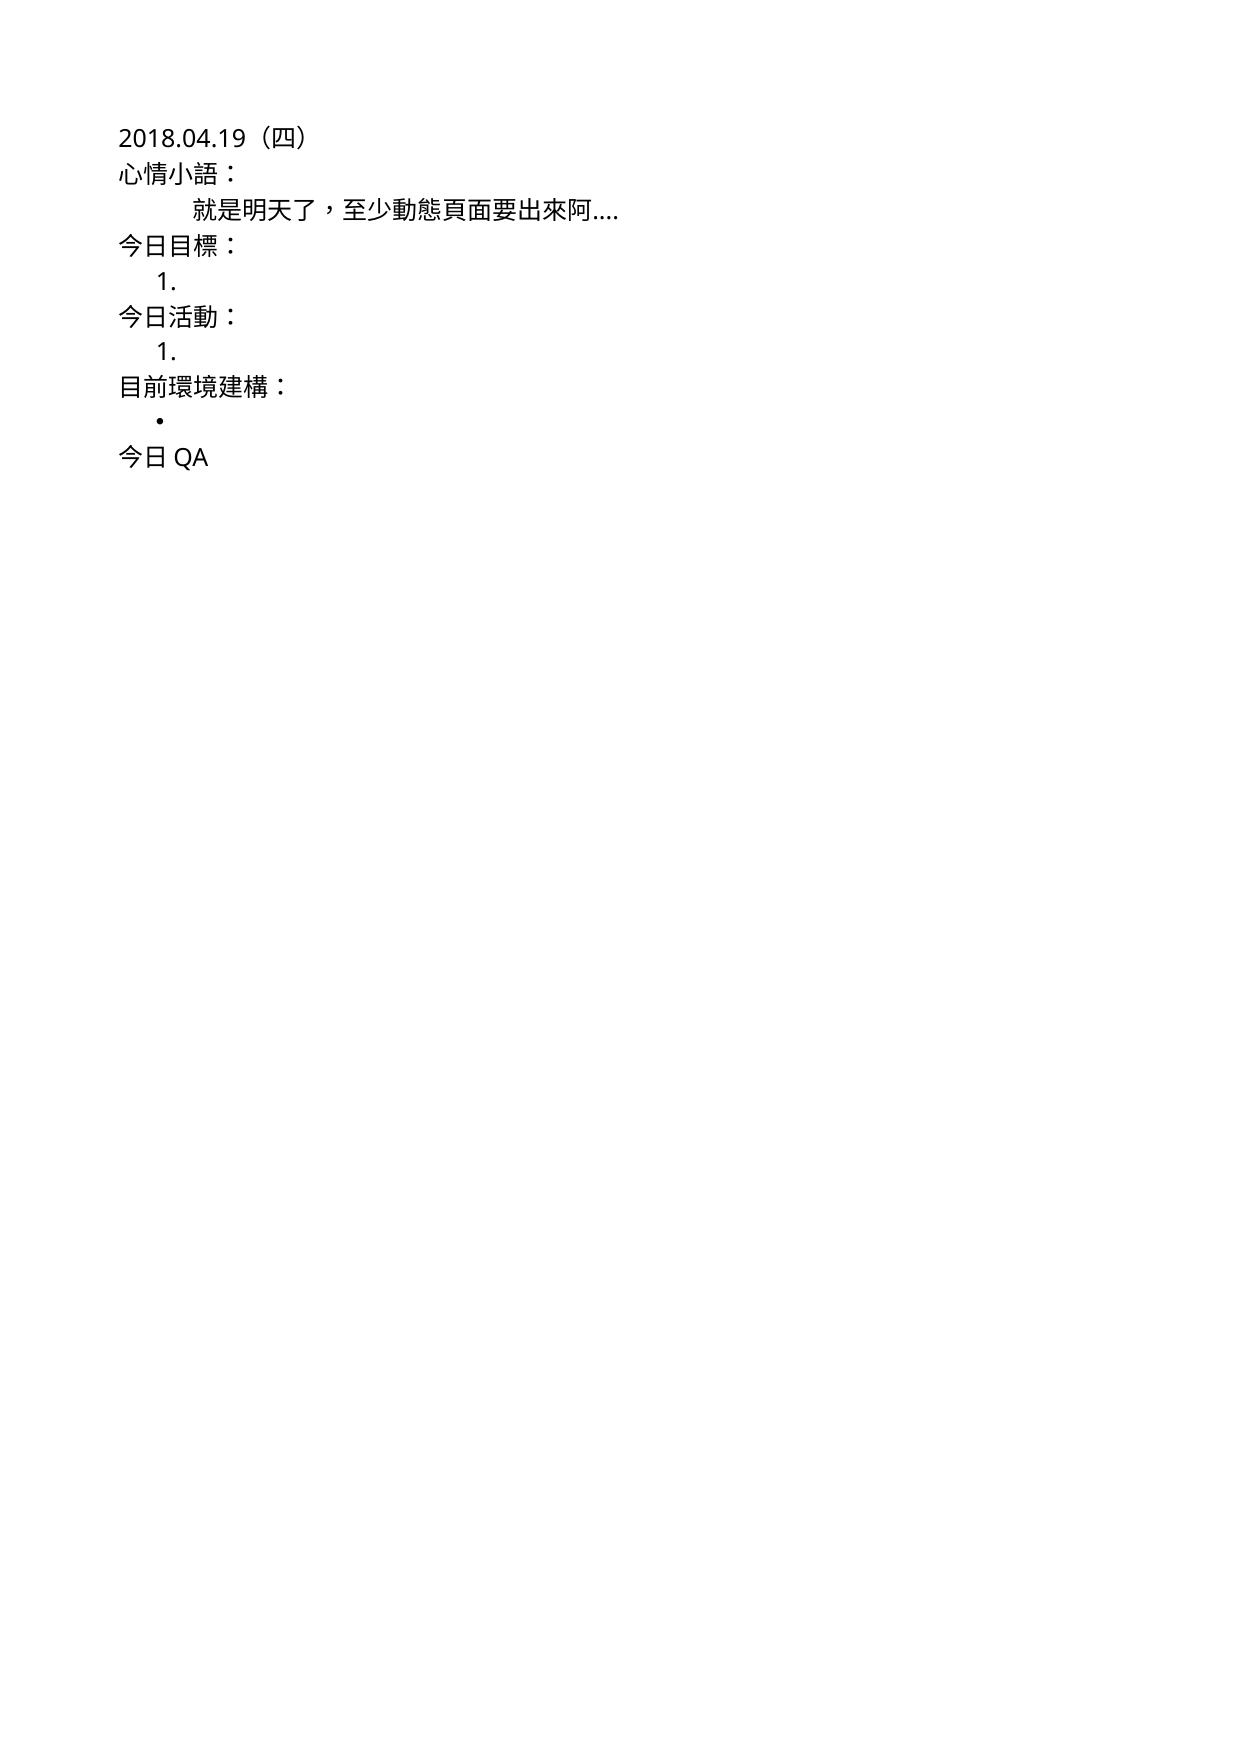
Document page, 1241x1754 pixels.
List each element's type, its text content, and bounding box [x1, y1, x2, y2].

text 今日目標： [118, 227, 1122, 263]
text 目前環境建構： [118, 367, 1122, 404]
text 2018.04.19（四） [118, 118, 1122, 154]
text 就是明天了，至少動態頁面要出來阿.... [118, 191, 1122, 227]
text 今日QA [118, 438, 1122, 474]
text 心情小語： [118, 154, 1122, 191]
text 今日活動： [118, 297, 1122, 333]
